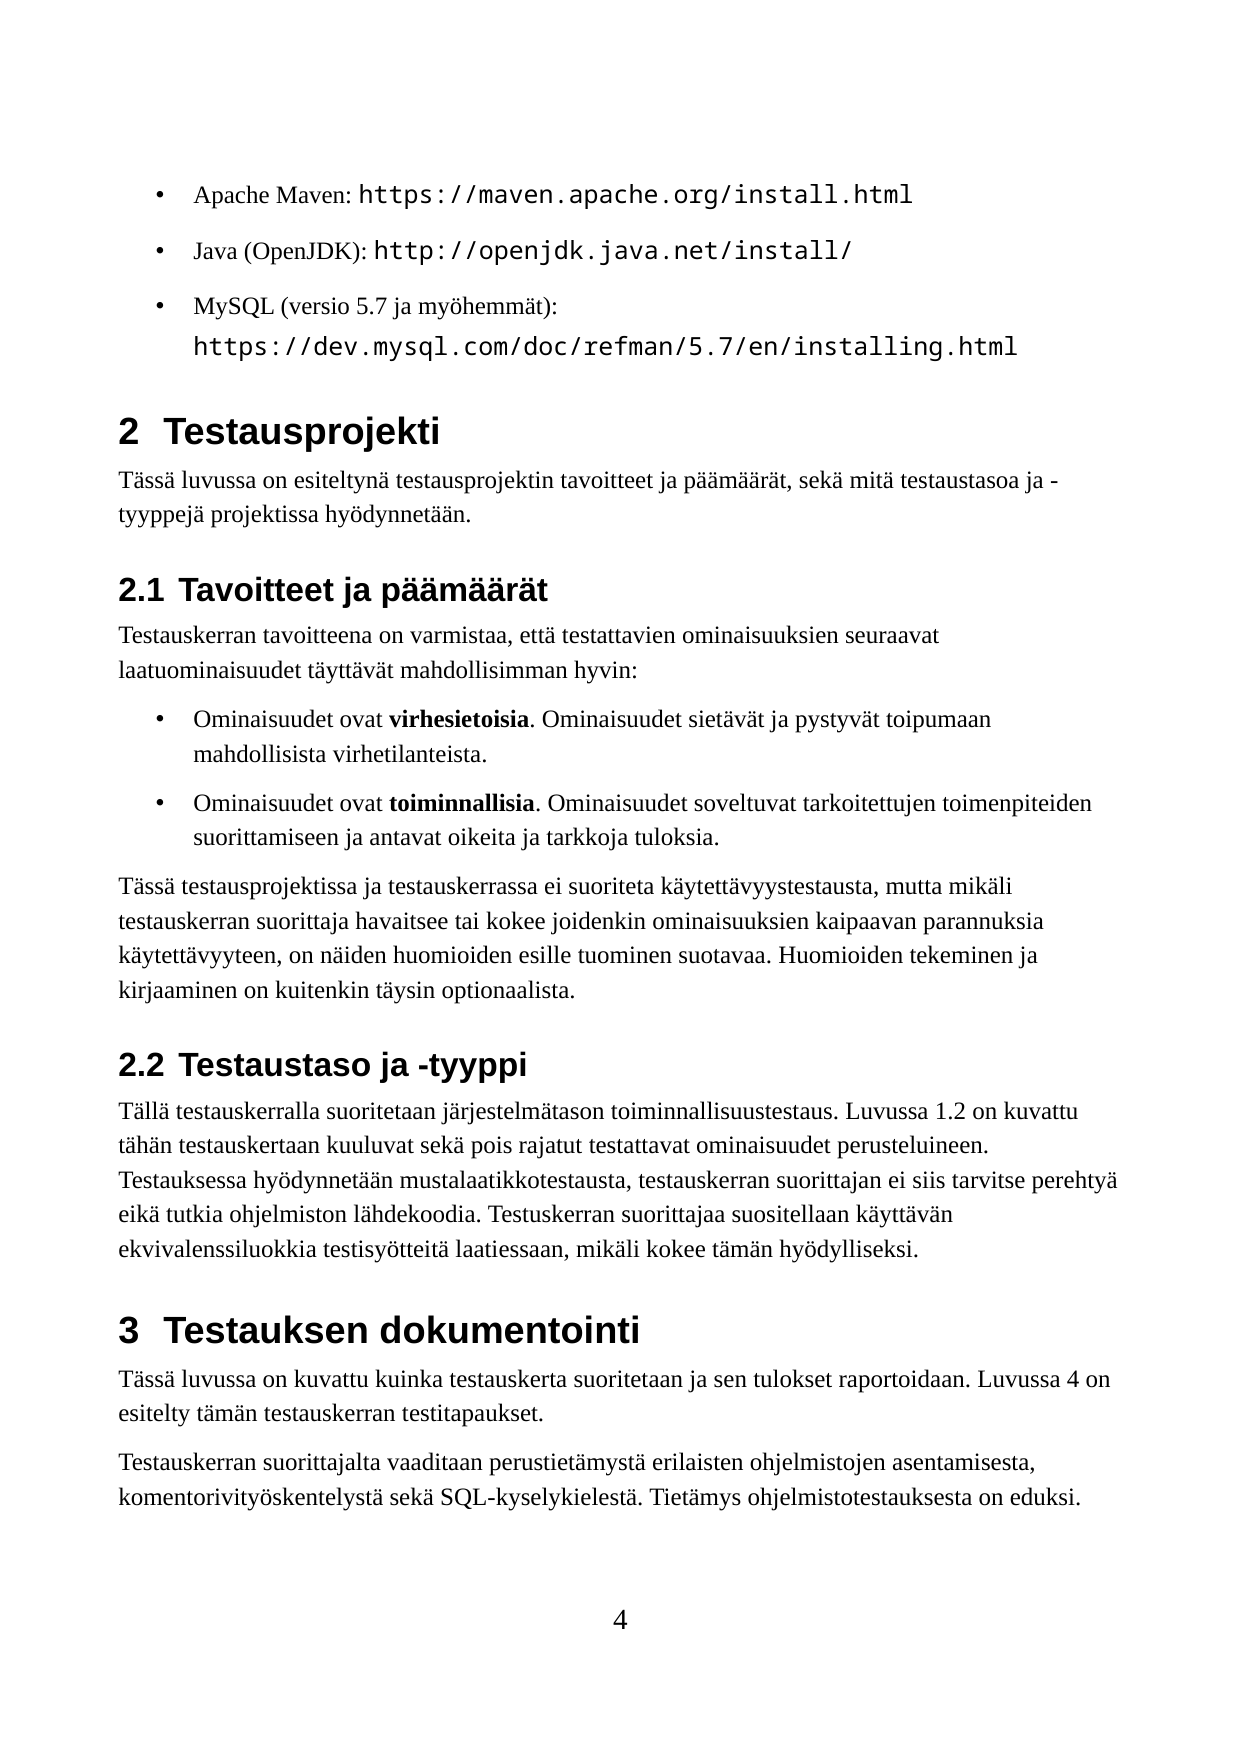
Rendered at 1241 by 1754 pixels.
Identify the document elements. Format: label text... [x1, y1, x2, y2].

text Tässä testausprojektissa ja testauskerrassa ei suoriteta käytettävyystestausta, mutta mikäli testauskerran suorittaja havaitsee tai kokee joidenkin ominaisuuksien kaipaavan parannuksia käytettävyyteen, on näiden huomioiden esille tuominen suotavaa. Huomioiden tekeminen ja kirjaaminen on kuitenkin täysin optionaalista. [118, 871, 1122, 1003]
list MySQL (versio 5.7 ja myöhemmät): https://dev.mysql.com/doc/refman/5.7/en/installing.html [156, 288, 1122, 363]
text Testauskerran suorittajalta vaaditaan perustietämystä erilaisten ohjelmistojen asentamisesta, komentorivityöskentelystä sekä SQL-kyselykielestä. Tietämys ohjelmistotestauksesta on eduksi. [118, 1447, 1122, 1511]
subtitle Testaustaso ja -tyyppi [118, 1044, 1122, 1083]
list Ominaisuudet ovat toiminnallisia. Ominaisuudet soveltuvat tarkoitettujen toimenpiteiden suorittamiseen ja antavat oikeita ja tarkkoja tuloksia. [156, 788, 1122, 851]
text Tällä testauskerralla suoritetaan järjestelmätason toiminnallisuustestaus. Luvussa 1.2 on kuvattu tähän testauskertaan kuuluvat sekä pois rajatut testattavat ominaisuudet perusteluineen. Testauksessa hyödynnetään mustalaatikkotestausta, testauskerran suorittajan ei siis tarvitse perehtyä eikä tutkia ohjelmiston lähdekoodia. Testuskerran suorittajaa suositellaan käyttävän ekvivalenssiluokkia testisyötteitä laatiessaan, mikäli kokee tämän hyödylliseksi. [118, 1096, 1122, 1262]
text Tässä luvussa on esiteltynä testausprojektin tavoitteet ja päämäärät, sekä mitä testaustasoa ja -tyyppejä projektissa hyödynnetään. [118, 465, 1122, 528]
subtitle Testauksen dokumentointi [118, 1308, 1122, 1351]
list Ominaisuudet ovat virhesietoisia. Ominaisuudet sietävät ja pystyvät toipumaan mahdollisista virhetilanteista. [156, 704, 1122, 767]
subtitle Tavoitteet ja päämäärät [118, 569, 1122, 608]
subtitle Testausprojekti [118, 409, 1122, 453]
text Testauskerran tavoitteena on varmistaa, että testattavien ominaisuuksien seuraavat laatuominaisuudet täyttävät mahdollisimman hyvin: [118, 621, 1122, 684]
list Apache Maven: https://maven.apache.org/install.html [156, 177, 1122, 211]
list Java (OpenJDK): http://openjdk.java.net/install/ [156, 232, 1122, 266]
text Tässä luvussa on kuvattu kuinka testauskerta suoritetaan ja sen tulokset raportoidaan. Luvussa 4 on esitelty tämän testauskerran testitapaukset. [118, 1364, 1122, 1427]
